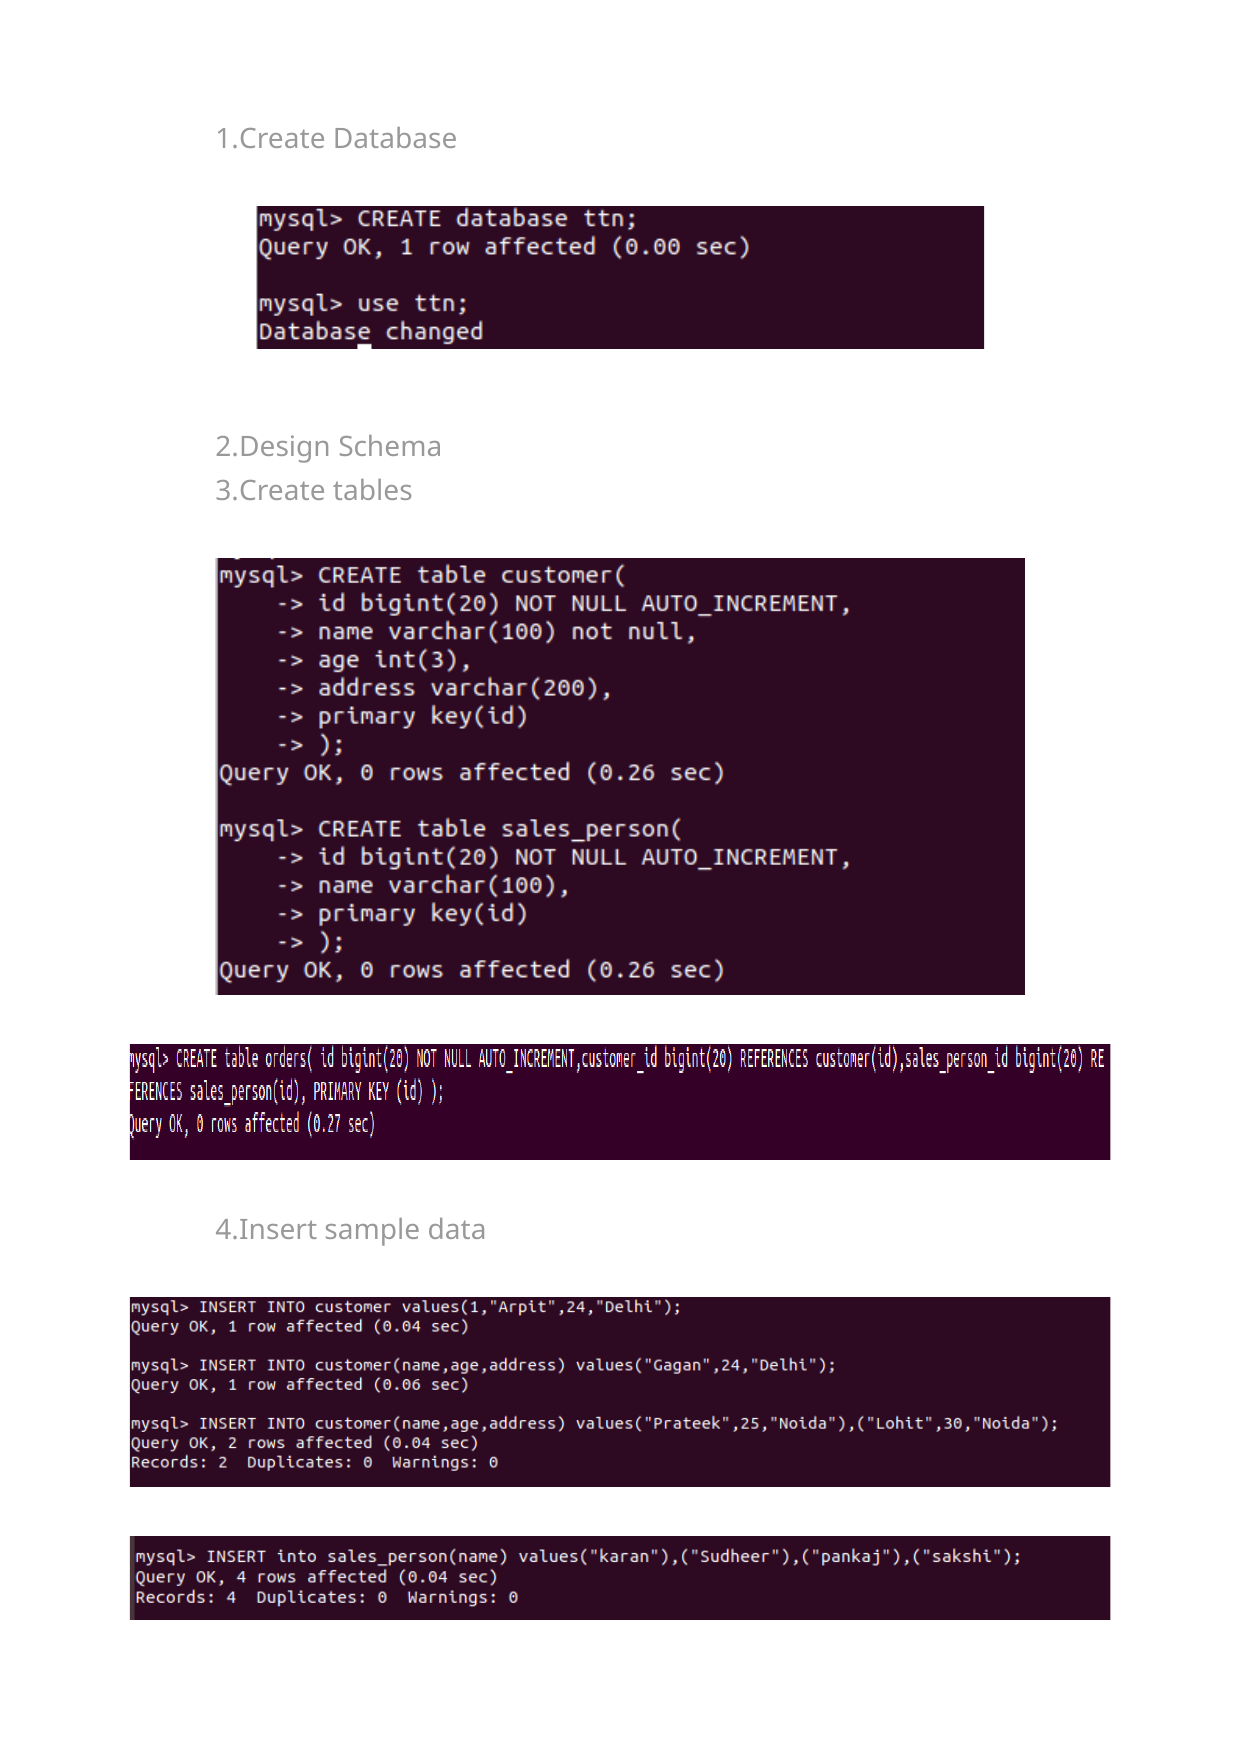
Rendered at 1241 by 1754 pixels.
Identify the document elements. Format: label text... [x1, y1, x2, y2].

picture [129, 1044, 1111, 1160]
picture [129, 1297, 1111, 1487]
list Insert sample data [142, 1209, 1122, 1247]
list Design Schema [142, 427, 1122, 465]
list Create tables [142, 471, 1122, 509]
list Create Database [142, 118, 1122, 156]
picture [215, 558, 1025, 995]
picture [256, 206, 985, 349]
picture [129, 1536, 1111, 1620]
